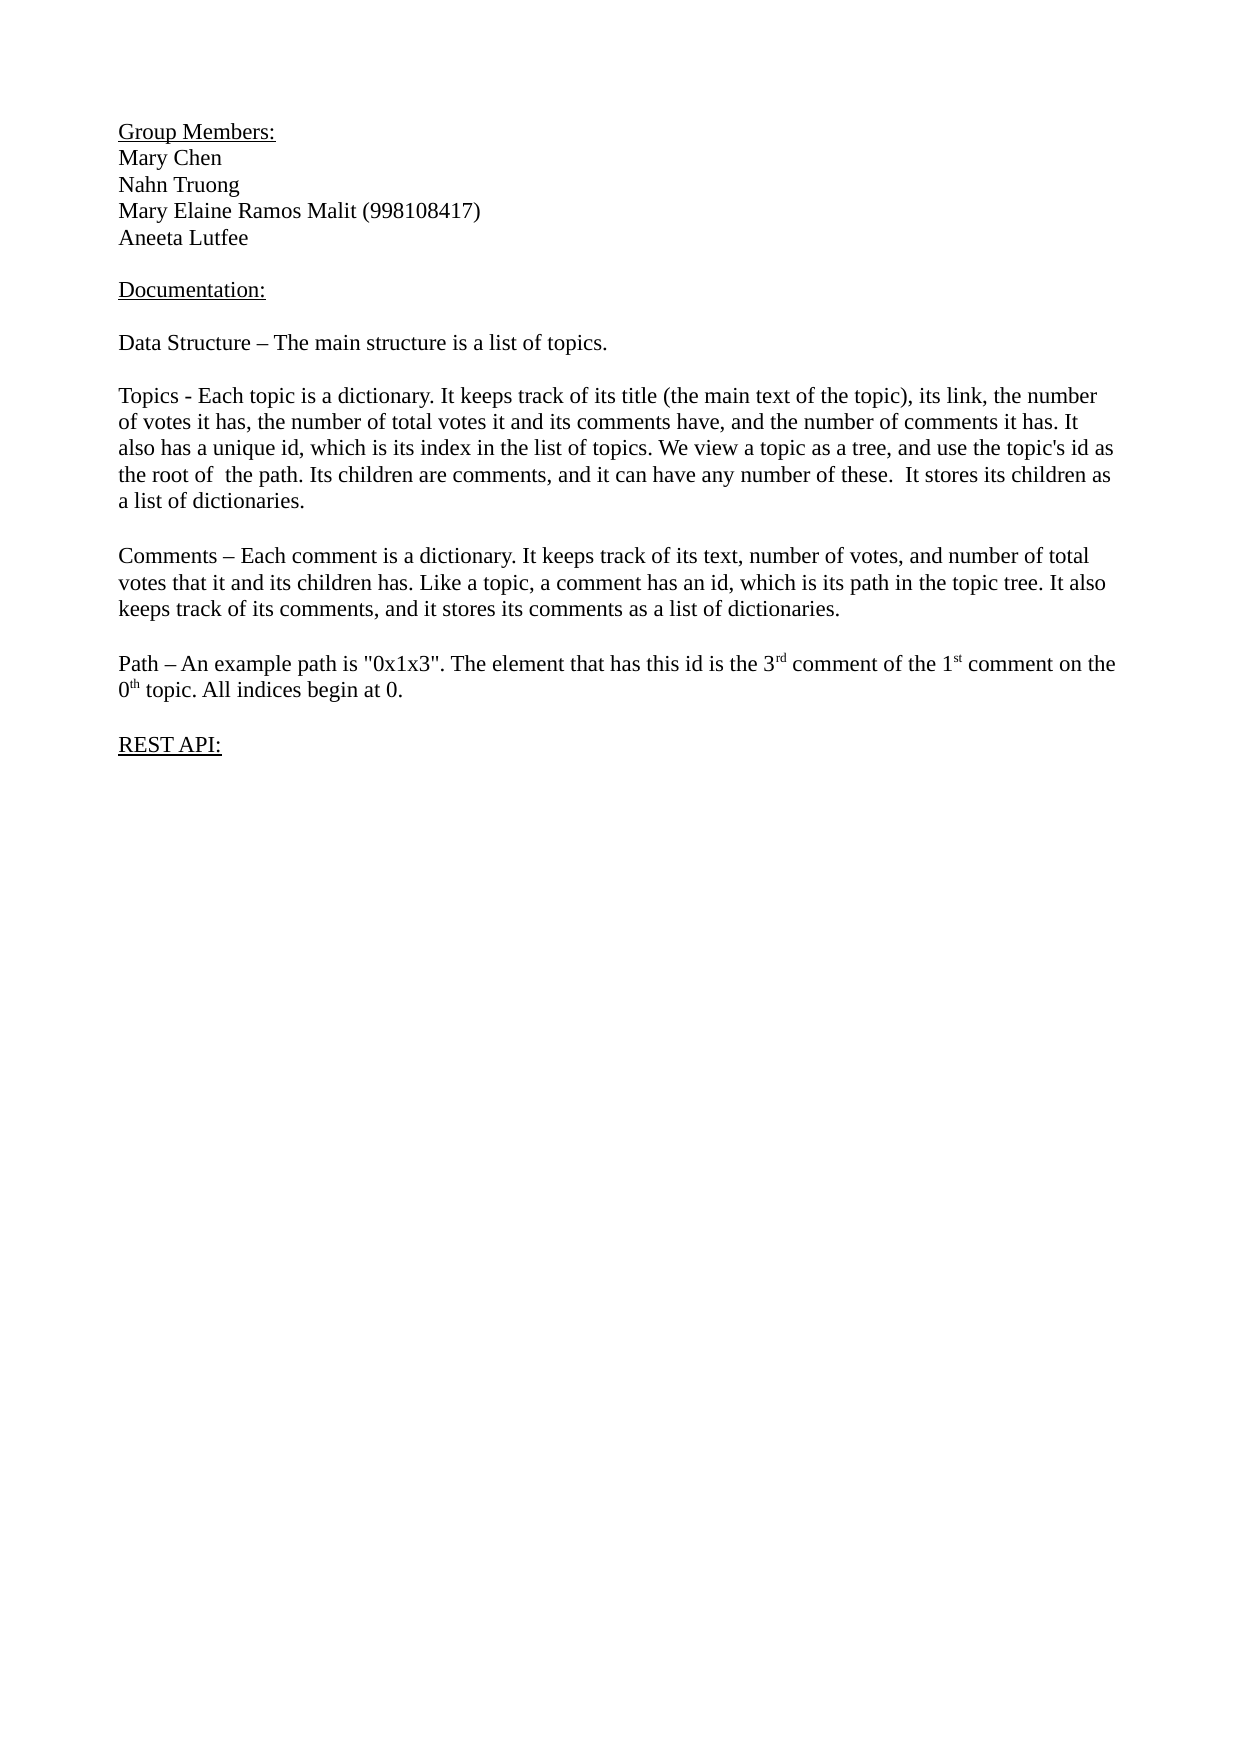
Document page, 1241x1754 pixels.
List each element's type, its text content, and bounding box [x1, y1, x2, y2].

text Group Members: [118, 118, 1122, 144]
text REST API: [118, 731, 1122, 758]
text Mary Chen [118, 144, 1122, 171]
text Nahn Truong [118, 171, 1122, 197]
text Comments – Each comment is a dictionary. It keeps track of its text, number of votes, and number of total votes that it and its children has. Like a topic, a comment has an id, which is its path in the topic tree. It also keeps track of its comments, and it stores its comments as a list of dictionaries. [118, 542, 1122, 621]
text Aneeta Lutfee [118, 223, 1122, 250]
text Data Structure – The main structure is a list of topics. [118, 329, 1122, 355]
text Mary Elaine Ramos Malit (998108417) [118, 197, 1122, 223]
text Documentation: [118, 276, 1122, 303]
text Topics - Each topic is a dictionary. It keeps track of its title (the main text of the topic), its link, the number of votes it has, the number of total votes it and its comments have, and the number of comments it has. It also has a unique id, which is its index in the list of topics. We view a topic as a tree, and use the topic's id as the root of the path. Its children are comments, and it can have any number of these. It stores its children as a list of dictionaries. [118, 382, 1122, 513]
text Path – An example path is "0x1x3". The element that has this id is the 3rd comment of the 1st comment on the 0th topic. All indices begin at 0. [118, 650, 1122, 703]
